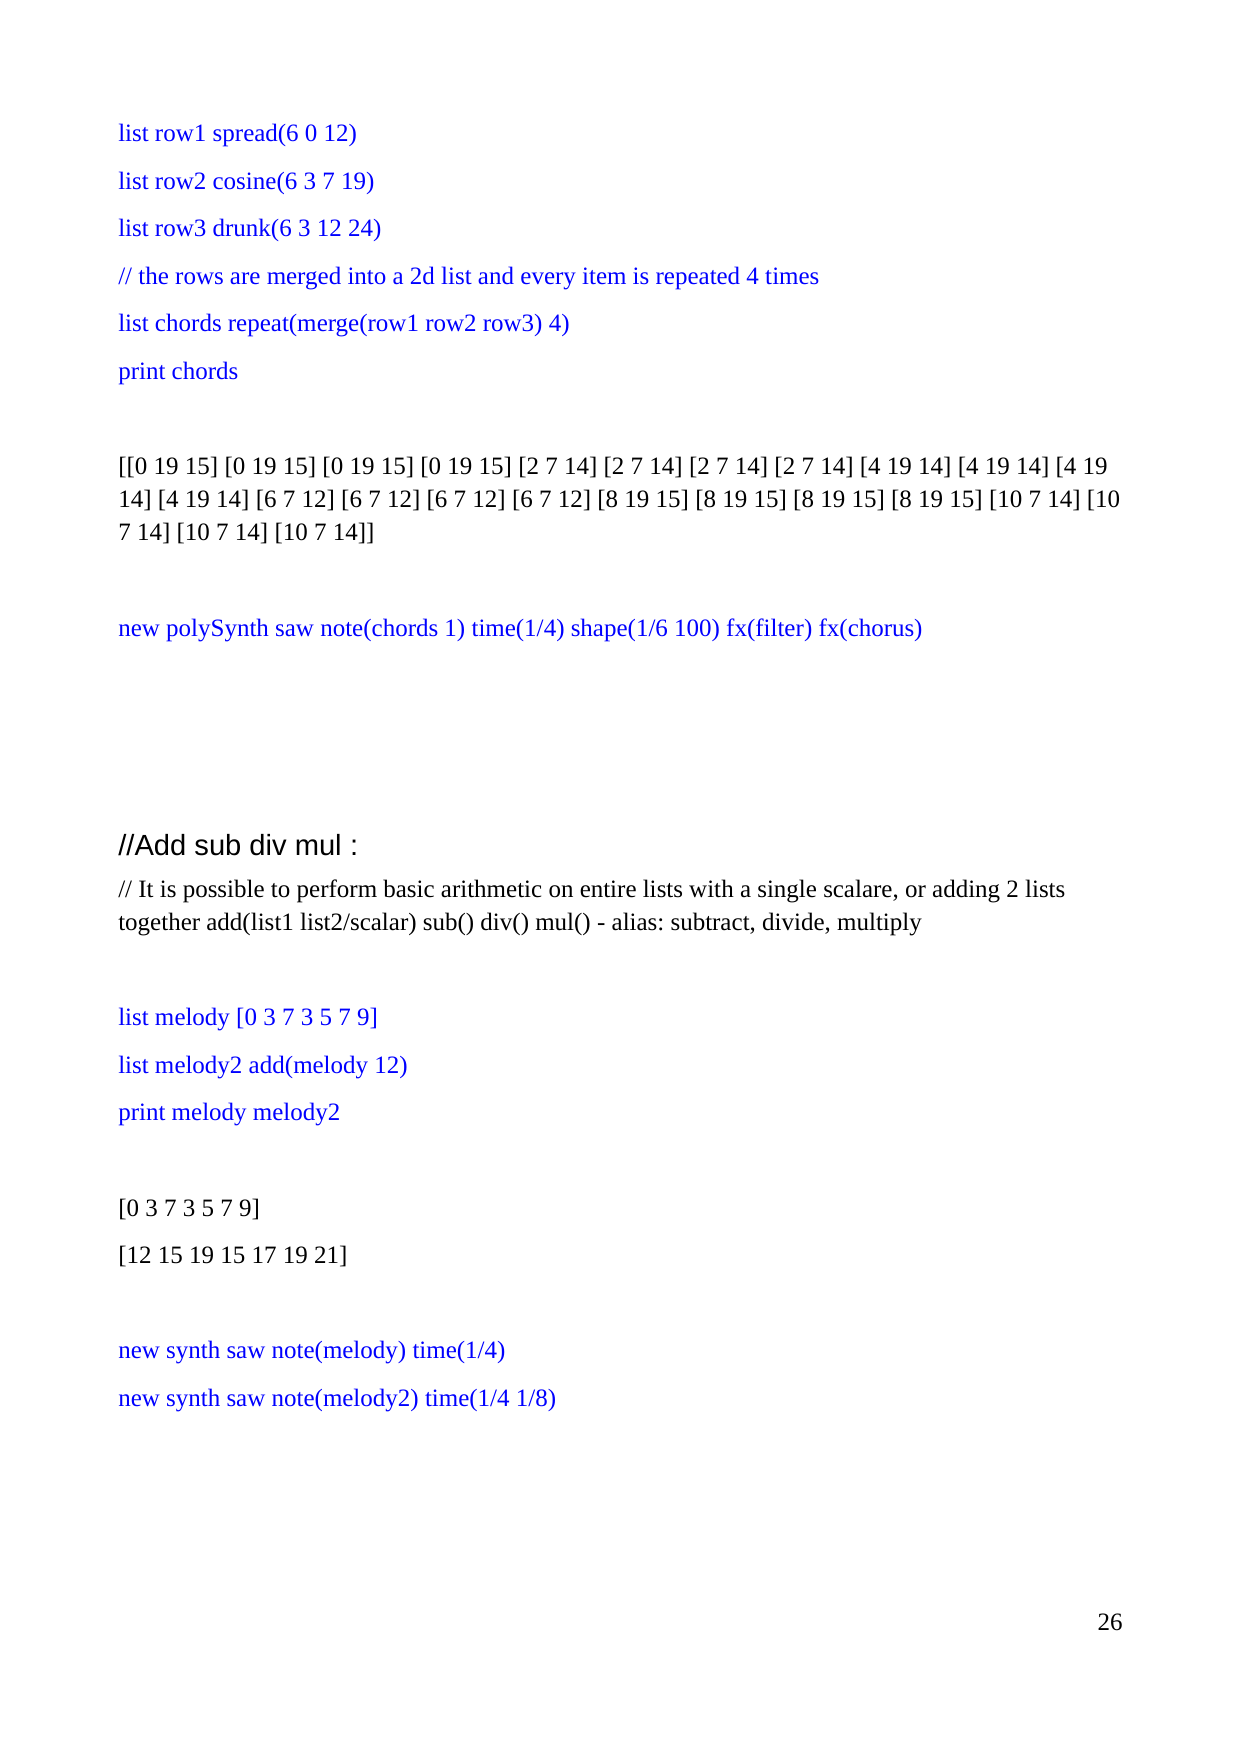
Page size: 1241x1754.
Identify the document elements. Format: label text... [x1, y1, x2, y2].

text list chords repeat(merge(row1 row2 row3) 4) [118, 308, 1122, 337]
text [[0 19 15] [0 19 15] [0 19 15] [0 19 15] [2 7 14] [2 7 14] [2 7 14] [2 7 14] [4 19 14] [4 19 14] [4 19 14] [4 19 14] [6 7 12] [6 7 12] [6 7 12] [6 7 12] [8 19 15] [8 19 15] [8 19 15] [8 19 15] [10 7 14] [10 7 14] [10 7 14] [10 7 14]] [118, 451, 1122, 546]
text new polySynth saw note(chords 1) time(1/4) shape(1/6 100) fx(filter) fx(chorus) [118, 613, 1122, 641]
text // It is possible to perform basic arithmetic on entire lists with a single scalare, or adding 2 lists together add(list1 list2/scalar) sub() div() mul() - alias: subtract, divide, multiply [118, 874, 1122, 936]
text list row3 drunk(6 3 12 24) [118, 213, 1122, 242]
text new synth saw note(melody2) time(1/4 1/8) [118, 1383, 1122, 1412]
text list melody [0 3 7 3 5 7 9] [118, 1002, 1122, 1031]
text list row2 cosine(6 3 7 19) [118, 166, 1122, 194]
subtitle //Add sub div mul : [118, 828, 1122, 862]
text [12 15 19 15 17 19 21] [118, 1240, 1122, 1269]
text list row1 spread(6 0 12) [118, 118, 1122, 147]
text print melody melody2 [118, 1097, 1122, 1126]
text print chords [118, 356, 1122, 385]
text // the rows are merged into a 2d list and every item is repeated 4 times [118, 261, 1122, 290]
text list melody2 add(melody 12) [118, 1050, 1122, 1079]
text [0 3 7 3 5 7 9] [118, 1193, 1122, 1221]
text new synth saw note(melody) time(1/4) [118, 1336, 1122, 1364]
